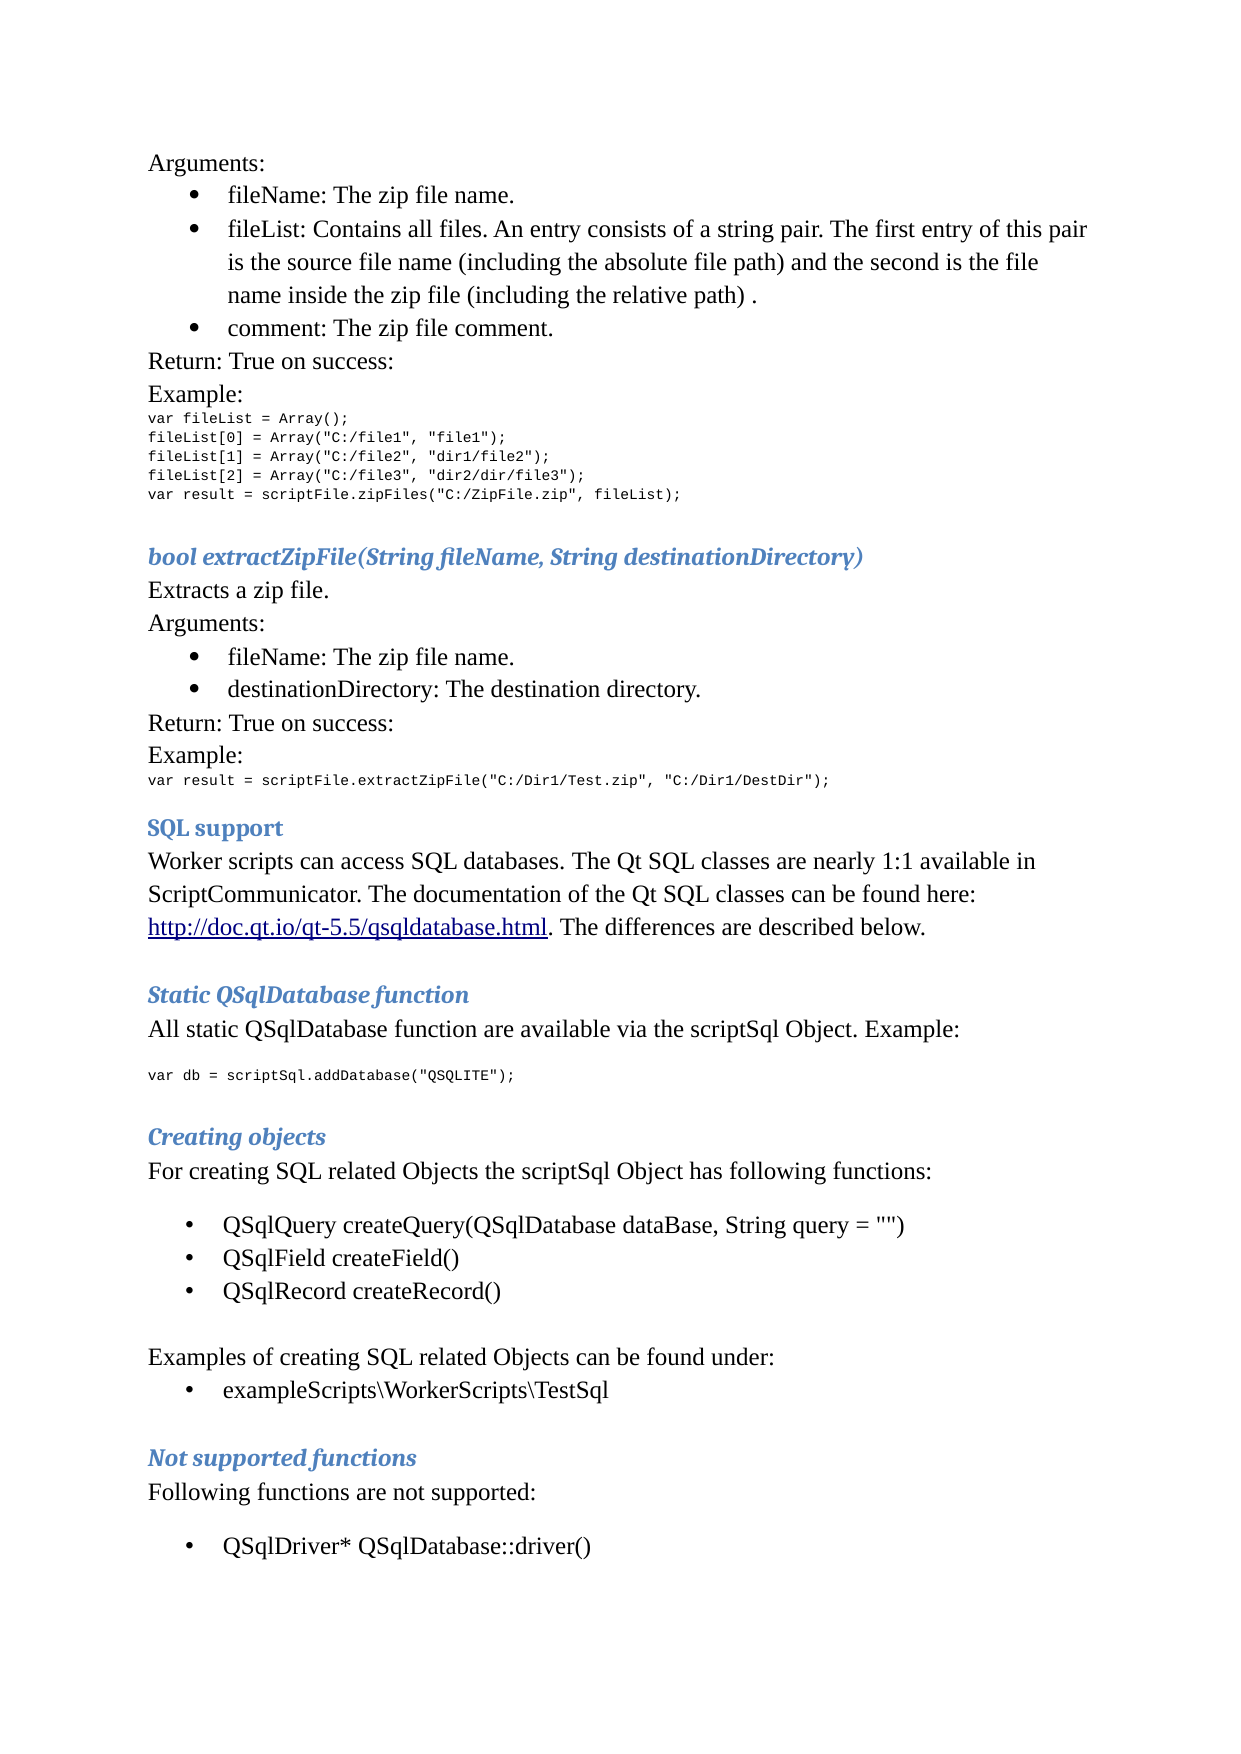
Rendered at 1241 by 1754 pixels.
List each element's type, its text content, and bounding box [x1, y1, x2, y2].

text var result = scriptFile.zipFiles("C:/ZipFile.zip", fileList); [148, 488, 1093, 504]
list fileList: Contains all files. An entry consists of a string pair. The first entry of this pair is the source file name (including the absolute file path) and the second is the file name inside the zip file (including the relative path) . [190, 214, 1093, 308]
text var result = scriptFile.extractZipFile("C:/Dir1/Test.zip", "C:/Dir1/DestDir"); [148, 774, 1093, 790]
text Following functions are not supported: [148, 1477, 1093, 1506]
list comment: The zip file comment. [190, 313, 1093, 341]
subtitle Creating objects [148, 1123, 1093, 1152]
text Example: [148, 741, 1093, 769]
list QSqlRecord createRecord() [185, 1276, 1093, 1305]
text For creating SQL related Objects the scriptSql Object has following functions: [148, 1156, 1093, 1185]
text fileList[0] = Array("C:/file1", "file1"); [148, 431, 1093, 447]
text Return: True on success: [148, 346, 1093, 374]
text All static QSqlDatabase function are available via the scriptSql Object. Example: [148, 1014, 1093, 1043]
subtitle bool extractZipFile(String fileName, String destinationDirectory) [148, 542, 1093, 571]
text var db = scriptSql.addDatabase("QSQLITE"); [148, 1068, 1093, 1085]
text fileList[2] = Array("C:/file3", "dir2/dir/file3"); [148, 469, 1093, 485]
text Arguments: [148, 148, 1093, 176]
list QSqlField createField() [185, 1243, 1093, 1272]
text Arguments: [148, 608, 1093, 637]
list fileName: The zip file name. [190, 181, 1093, 209]
subtitle Static QSqlDatabase function [148, 981, 1093, 1010]
list QSqlQuery createQuery(QSqlDatabase dataBase, String query = "") [185, 1210, 1093, 1239]
text Examples of creating SQL related Objects can be found under: [148, 1342, 1093, 1371]
text Extracts a zip file. [148, 576, 1093, 604]
text Example: [148, 379, 1093, 407]
list QSqlDriver* QSqlDatabase::driver() [185, 1531, 1093, 1560]
list fileName: The zip file name. [190, 642, 1093, 670]
text Worker scripts can access SQL databases. The Qt SQL classes are nearly 1:1 available in ScriptCommunicator. The documentation of the Qt SQL classes can be found here: http://doc.qt.io/qt-5.5/qsqldatabase.html. The differences are described below. [148, 846, 1093, 941]
subtitle Not supported functions [148, 1444, 1093, 1473]
text Return: True on success: [148, 708, 1093, 736]
subtitle SQL support [148, 813, 1093, 842]
text fileList[1] = Array("C:/file2", "dir1/file2"); [148, 450, 1093, 466]
text var fileList = Array(); [148, 412, 1093, 428]
list destinationDirectory: The destination directory. [190, 674, 1093, 703]
list exampleScripts\WorkerScripts\TestSql [185, 1375, 1093, 1404]
